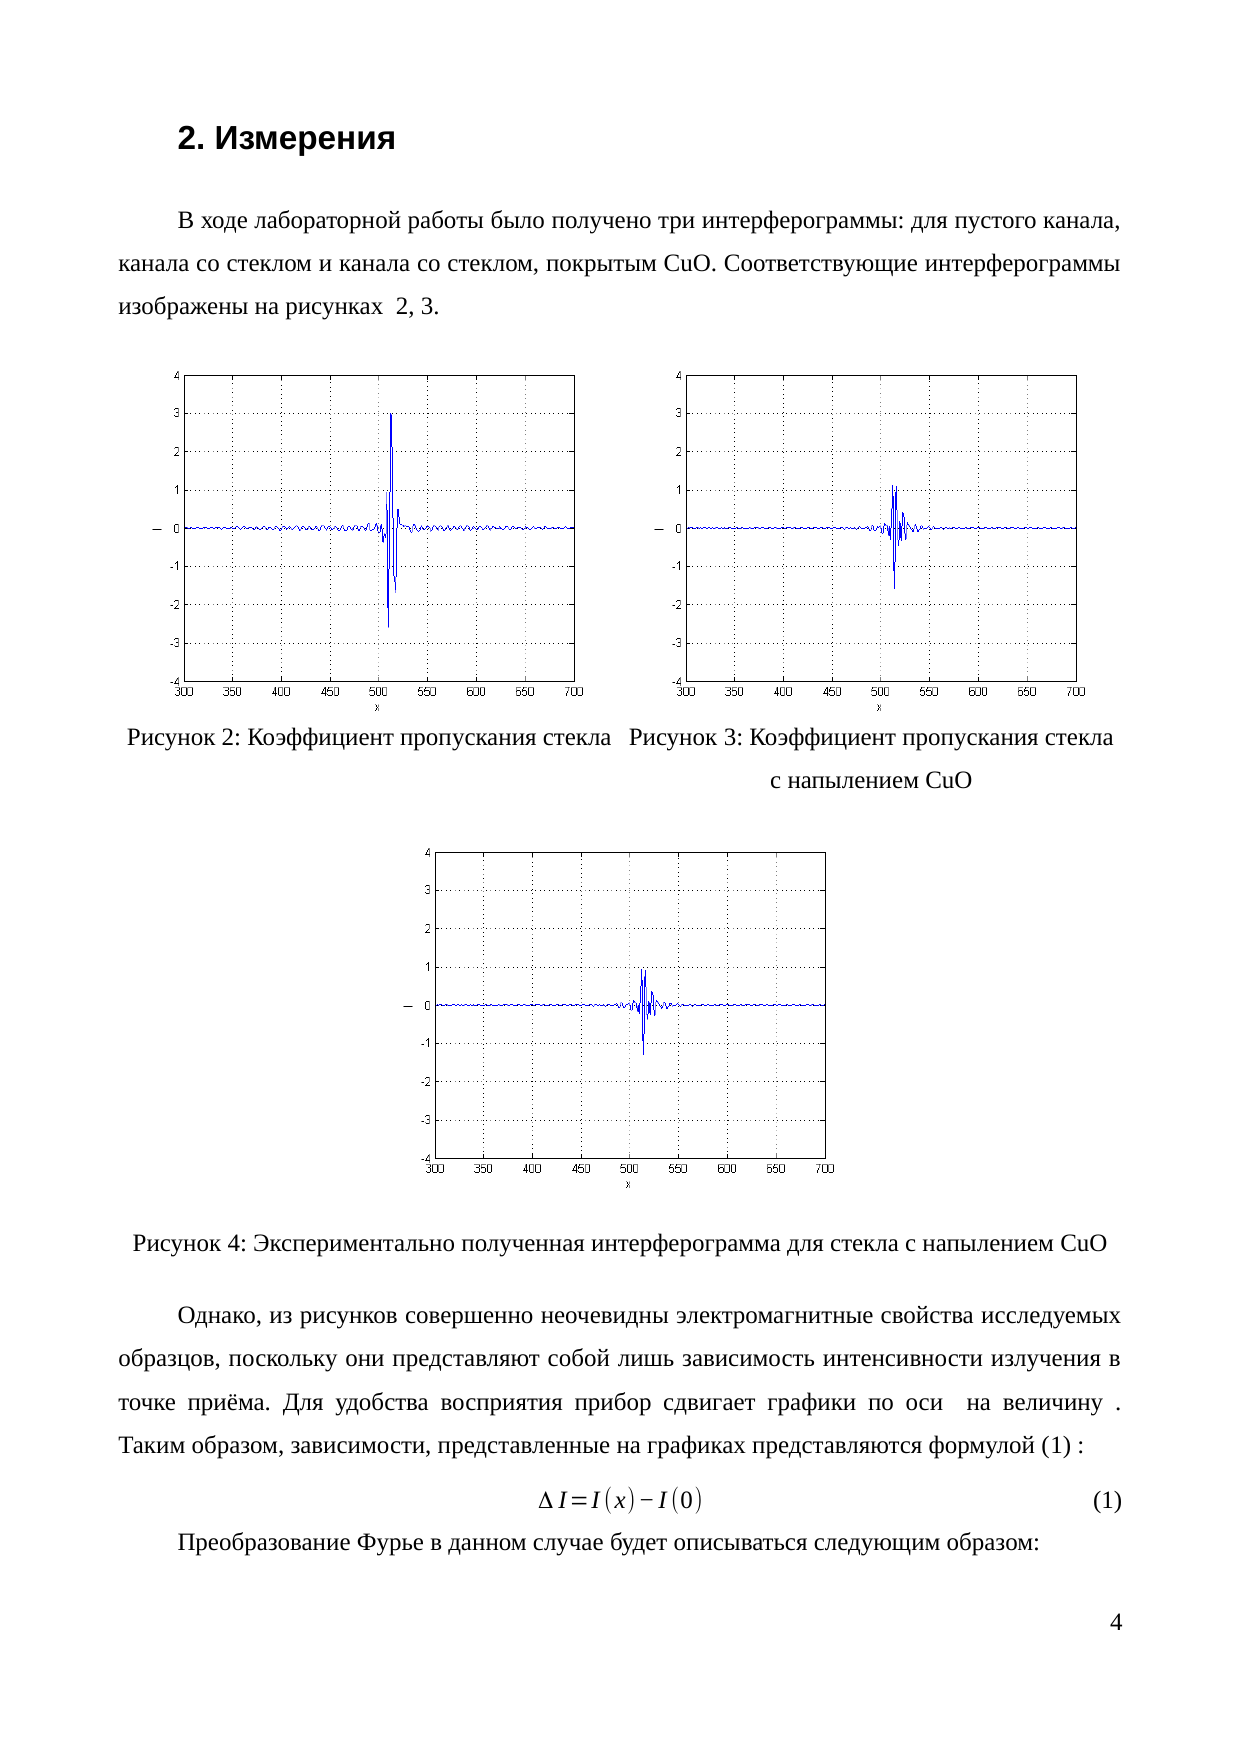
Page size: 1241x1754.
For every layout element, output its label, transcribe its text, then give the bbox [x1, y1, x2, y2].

picture [118, 346, 1123, 722]
subtitle Измерения [118, 118, 1122, 157]
text Рисунок 4: Экспериментально полученная интерферограмма для стекла с напылением CuO [118, 1228, 1122, 1257]
text Однако, из рисунков совершенно неочевидны электромагнитные свойства исследуемых образцов, поскольку они представляют собой лишь зависимость интенсивности излучения в точке приёма. Для удобства восприятия прибор сдвигает графики по оси на величину . Таким образом, зависимости, представленные на графиках представляются формулой (1) : [118, 1300, 1122, 1458]
text В ходе лабораторной работы было получено три интерферограммы: для пустого канала, канала со стеклом и канала со стеклом, покрытым CuO. Соответствующие интерферограммы изображены на рисунках 2, 3. [118, 205, 1122, 320]
text (1) [118, 1485, 1122, 1515]
picture [369, 823, 872, 1199]
table_header Рисунок 2: Коэффициент пропускания стекла [118, 722, 620, 823]
table_header Рисунок 3: Коэффициент пропускания стекла с напылением CuO [620, 722, 1122, 823]
text Преобразование Фурье в данном случае будет описываться следующим образом: [118, 1527, 1122, 1556]
